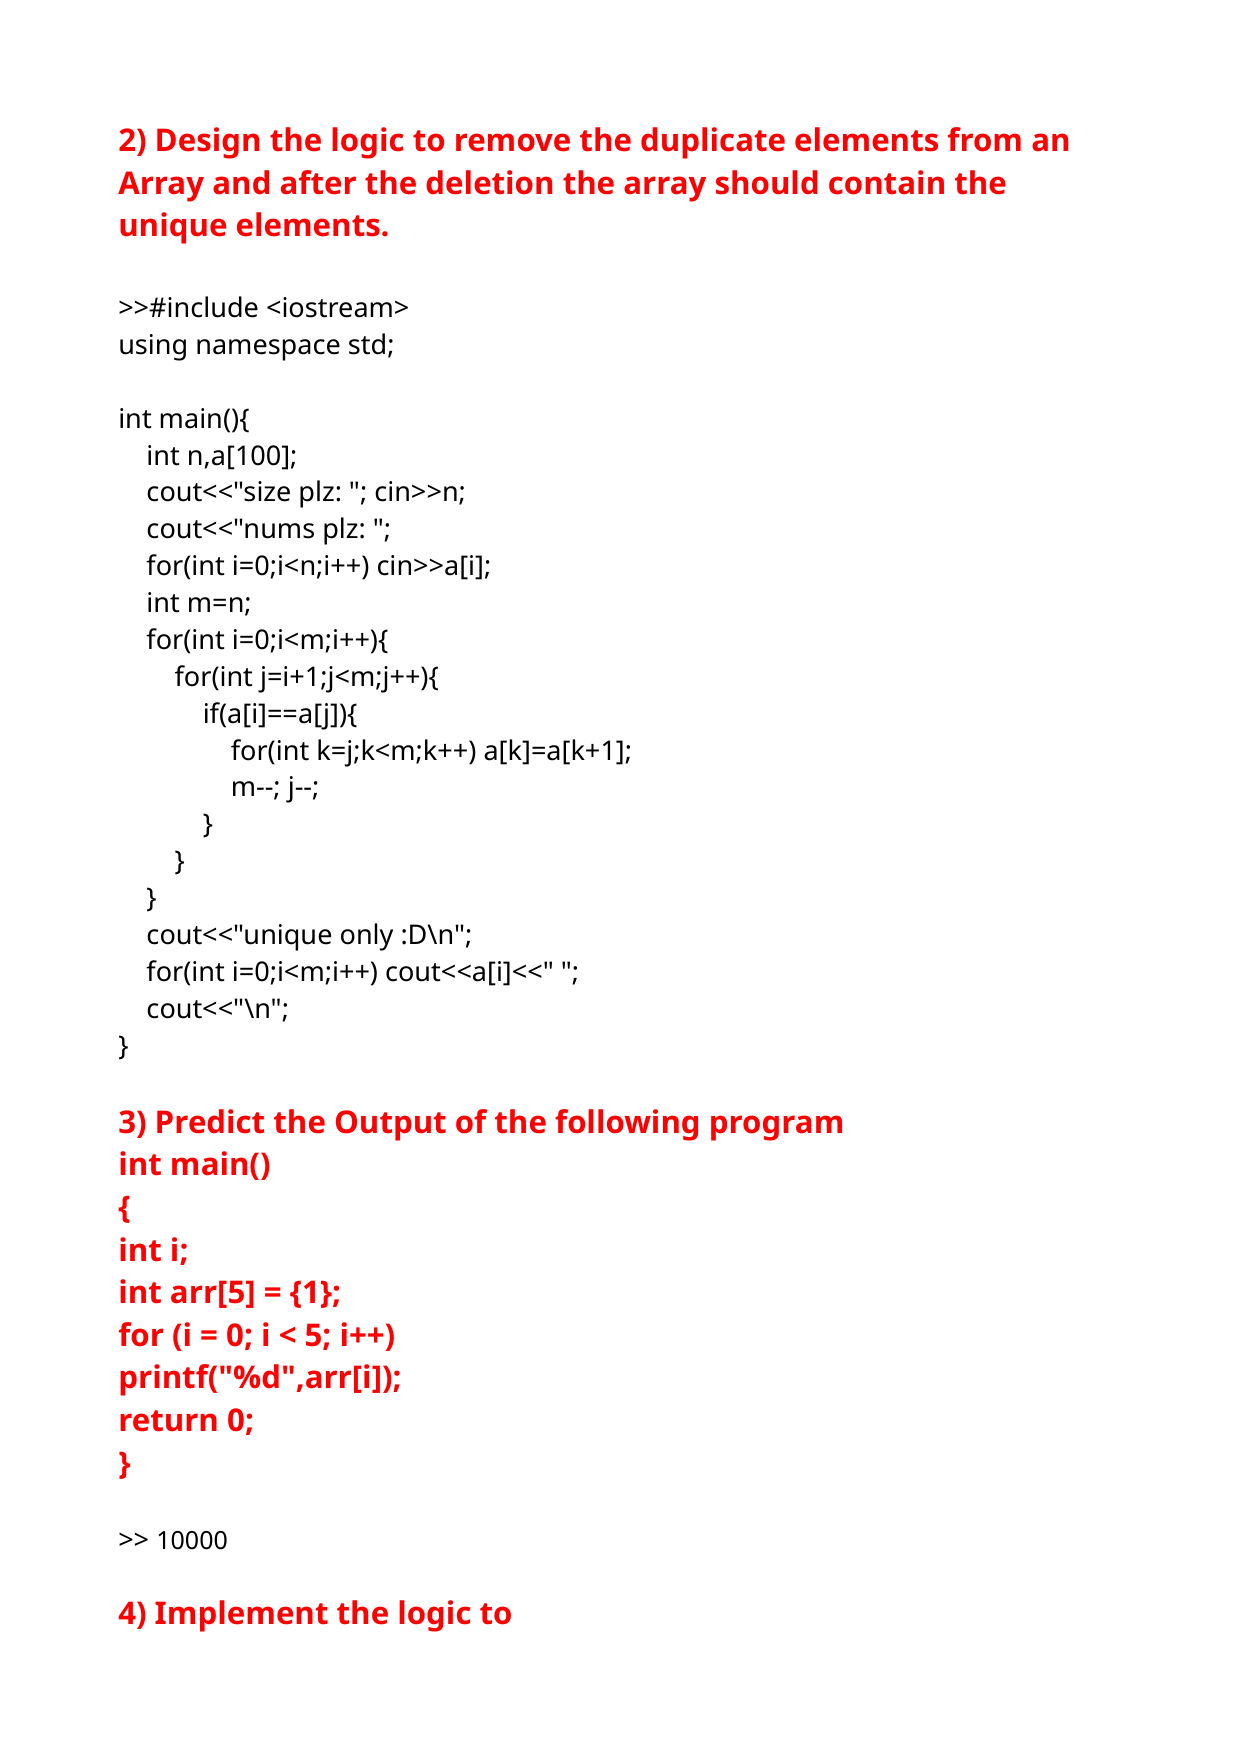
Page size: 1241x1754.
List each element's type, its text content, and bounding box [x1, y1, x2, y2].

text for(int k=j;k<m;k++) a[k]=a[k+1]; [118, 731, 1122, 768]
text for (i = 0; i < 5; i++) [118, 1313, 1122, 1355]
text 3) Predict the Output of the following program [118, 1100, 1122, 1142]
text printf("%d",arr[i]); [118, 1355, 1122, 1398]
text } [118, 805, 1122, 842]
text cout<<"unique only :D\n"; [118, 915, 1122, 952]
text 4) Implement the logic to [118, 1591, 1122, 1634]
text cout<<"nums plz: "; [118, 510, 1122, 547]
text } [118, 842, 1122, 878]
text int arr[5] = {1}; [118, 1270, 1122, 1313]
text using namespace std; [118, 325, 1122, 362]
text for(int i=0;i<m;i++) cout<<a[i]<<" "; [118, 952, 1122, 989]
text >> 10000 [118, 1520, 1122, 1557]
text for(int i=0;i<n;i++) cin>>a[i]; [118, 547, 1122, 583]
text { [118, 1185, 1122, 1228]
text int m=n; [118, 583, 1122, 620]
text cout<<"size plz: "; cin>>n; [118, 473, 1122, 510]
text for(int i=0;i<m;i++){ [118, 620, 1122, 657]
text m--; j--; [118, 768, 1122, 805]
text for(int j=i+1;j<m;j++){ [118, 657, 1122, 694]
text int main(){ [118, 399, 1122, 436]
text return 0; [118, 1398, 1122, 1441]
text } [118, 878, 1122, 915]
text int main() [118, 1142, 1122, 1185]
text if(a[i]==a[j]){ [118, 694, 1122, 731]
text cout<<"\n"; [118, 989, 1122, 1026]
text int n,a[100]; [118, 436, 1122, 473]
text 2) Design the logic to remove the duplicate elements from an Array and after the deletion the array should contain the unique elements. [118, 118, 1122, 246]
text } [118, 1026, 1122, 1063]
text } [118, 1441, 1122, 1483]
text int i; [118, 1228, 1122, 1270]
text >>#include <iostream> [118, 288, 1122, 325]
